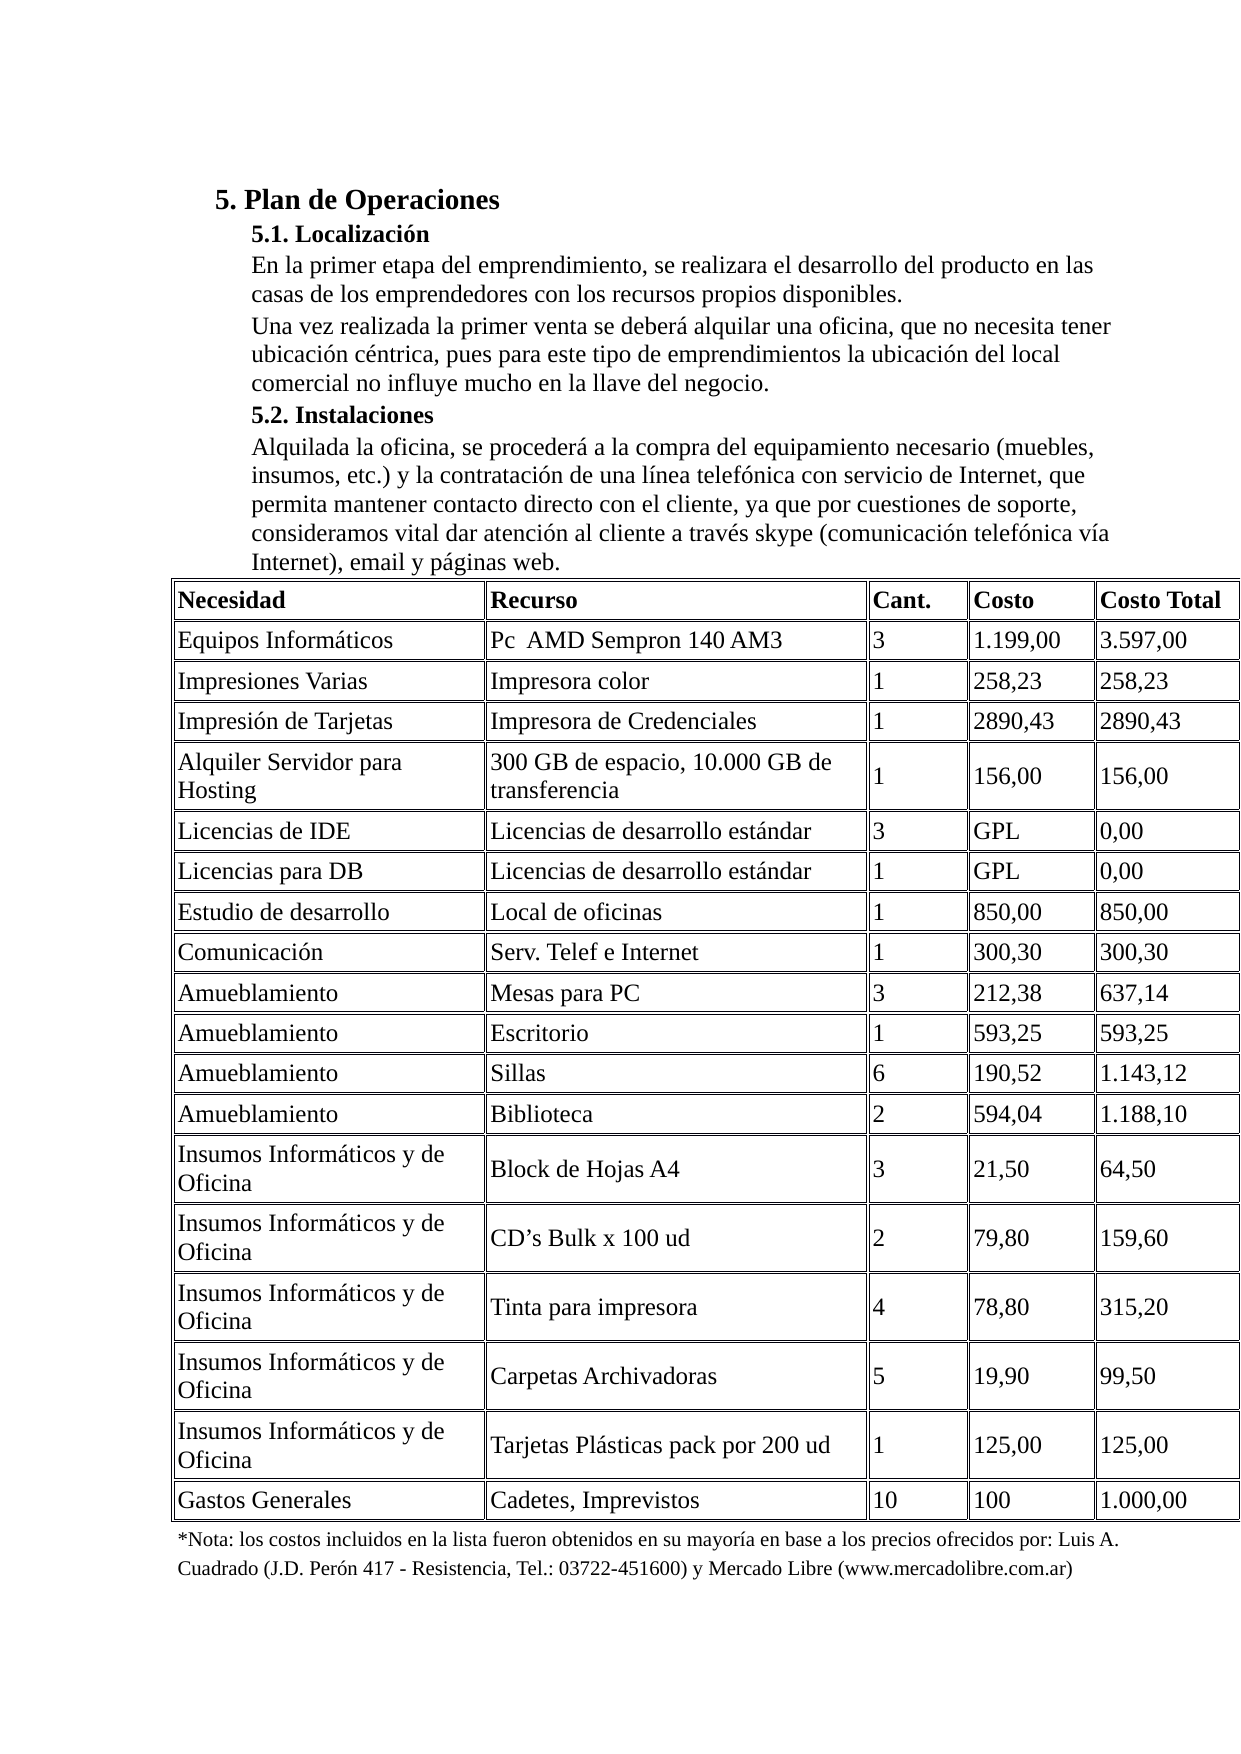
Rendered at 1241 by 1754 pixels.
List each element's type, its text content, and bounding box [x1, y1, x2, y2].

table_cell Insumos Informáticos y de Oficina [175, 1274, 484, 1340]
table_cell Serv. Telef e Internet [487, 934, 866, 971]
table_cell Impresora color [487, 662, 866, 699]
table_cell Insumos Informáticos y de Oficina [175, 1412, 484, 1478]
table_cell Amueblamiento [175, 1015, 484, 1052]
table_cell 79,80 [970, 1205, 1094, 1271]
table_cell 3 [870, 622, 967, 659]
table_cell 300,30 [1097, 934, 1239, 971]
table_cell 3.597,00 [1097, 622, 1239, 659]
table_cell Impresora de Credenciales [487, 703, 866, 740]
table_cell GPL [970, 853, 1094, 890]
table_cell 258,23 [1097, 662, 1239, 699]
table_cell GPL [970, 812, 1094, 849]
table_header Costo Total [1097, 582, 1239, 619]
table_cell 156,00 [1097, 743, 1239, 809]
table_cell 64,50 [1097, 1136, 1239, 1202]
table_cell Estudio de desarrollo [175, 893, 484, 930]
table_cell 159,60 [1097, 1205, 1239, 1271]
table_cell 19,90 [970, 1343, 1094, 1409]
table_cell 593,25 [1097, 1015, 1239, 1052]
table_cell 0,00 [1097, 812, 1239, 849]
table_cell 125,00 [970, 1412, 1094, 1478]
table_cell 156,00 [970, 743, 1094, 809]
table_cell Gastos Generales [175, 1482, 484, 1519]
text 5.1. Localización [177, 219, 1122, 247]
table_cell 1.199,00 [970, 622, 1094, 659]
table_cell Amueblamiento [175, 974, 484, 1011]
table_cell 0,00 [1097, 853, 1239, 890]
table_cell 3 [870, 812, 967, 849]
table_cell 125,00 [1097, 1412, 1239, 1478]
text 5.2. Instalaciones [177, 400, 1122, 429]
table_cell 315,20 [1097, 1274, 1239, 1340]
table_cell 10 [870, 1482, 967, 1519]
table_cell Licencias de desarrollo estándar [487, 812, 866, 849]
table_cell 78,80 [970, 1274, 1094, 1340]
table_cell Tinta para impresora [487, 1274, 866, 1340]
table_cell 258,23 [970, 662, 1094, 699]
table_cell 212,38 [970, 974, 1094, 1011]
table_cell Equipos Informáticos [175, 622, 484, 659]
table_cell 1.000,00 [1097, 1482, 1239, 1519]
table_cell 1.188,10 [1097, 1095, 1239, 1132]
table_cell 5 [870, 1343, 967, 1409]
text 5. Plan de Operaciones [215, 182, 1122, 216]
table_cell Licencias de IDE [175, 812, 484, 849]
table_cell 593,25 [970, 1015, 1094, 1052]
table_cell Mesas para PC [487, 974, 866, 1011]
table_header Recurso [487, 582, 866, 619]
table_cell Block de Hojas A4 [487, 1136, 866, 1202]
table_cell 1 [870, 893, 967, 930]
table_cell Escritorio [487, 1015, 866, 1052]
table_cell 1 [870, 934, 967, 971]
table_cell Insumos Informáticos y de Oficina [175, 1136, 484, 1202]
table_cell 300 GB de espacio, 10.000 GB de transferencia [487, 743, 866, 809]
table_header Cant. [870, 582, 967, 619]
table_cell Tarjetas Plásticas pack por 200 ud [487, 1412, 866, 1478]
table_cell 3 [870, 974, 967, 1011]
table_cell 300,30 [970, 934, 1094, 971]
table_cell 6 [870, 1055, 967, 1092]
table_cell Amueblamiento [175, 1055, 484, 1092]
text Alquilada la oficina, se procederá a la compra del equipamiento necesario (muebles, insumos, etc.) y la contratación de una línea telefónica con servicio de Internet, que permita mantener contacto directo con el cliente, ya que por cuestiones de soporte, consideramos vital dar atención al cliente a través skype (comunicación telefónica vía Internet), email y páginas web. [251, 432, 1122, 575]
table_header Costo [970, 582, 1094, 619]
table_cell Impresión de Tarjetas [175, 703, 484, 740]
table_cell 1 [870, 1015, 967, 1052]
text En la primer etapa del emprendimiento, se realizara el desarrollo del producto en las casas de los emprendedores con los recursos propios disponibles. [251, 250, 1122, 308]
table_cell 1 [870, 703, 967, 740]
table_cell Licencias para DB [175, 853, 484, 890]
table_cell Biblioteca [487, 1095, 866, 1132]
table_cell 594,04 [970, 1095, 1094, 1132]
table_cell 21,50 [970, 1136, 1094, 1202]
table_cell 2890,43 [970, 703, 1094, 740]
table_cell Licencias de desarrollo estándar [487, 853, 866, 890]
table_cell CD’s Bulk x 100 ud [487, 1205, 866, 1271]
table_cell Insumos Informáticos y de Oficina [175, 1343, 484, 1409]
table_header Necesidad [175, 582, 484, 619]
table_cell 4 [870, 1274, 967, 1340]
table_cell 100 [970, 1482, 1094, 1519]
table_cell Pc AMD Sempron 140 AM3 [487, 622, 866, 659]
table_cell Amueblamiento [175, 1095, 484, 1132]
table_cell 190,52 [970, 1055, 1094, 1092]
table_cell Alquiler Servidor para Hosting [175, 743, 484, 809]
table_cell 1 [870, 662, 967, 699]
table_cell 99,50 [1097, 1343, 1239, 1409]
table_cell Insumos Informáticos y de Oficina [175, 1205, 484, 1271]
table_cell 1 [870, 743, 967, 809]
table_cell Cadetes, Imprevistos [487, 1482, 866, 1519]
table_cell 850,00 [970, 893, 1094, 930]
table_cell 637,14 [1097, 974, 1239, 1011]
table_cell Sillas [487, 1055, 866, 1092]
table_cell Comunicación [175, 934, 484, 971]
text *Nota: los costos incluidos en la lista fueron obtenidos en su mayoría en base a los precios ofrecidos por: Luis A. Cuadrado (J.D. Perón 417 - Resistencia, Tel.: 03722-451600) y Mercado Libre (www.mercadolibre.com.ar) [177, 1522, 1122, 1580]
table_cell 1.143,12 [1097, 1055, 1239, 1092]
table_cell 2 [870, 1205, 967, 1271]
table_cell 3 [870, 1136, 967, 1202]
table_cell 1 [870, 853, 967, 890]
text Una vez realizada la primer venta se deberá alquilar una oficina, que no necesita tener ubicación céntrica, pues para este tipo de emprendimientos la ubicación del local comercial no influye mucho en la llave del negocio. [251, 311, 1122, 397]
table_cell 2 [870, 1095, 967, 1132]
table_cell Carpetas Archivadoras [487, 1343, 866, 1409]
table_cell Impresiones Varias [175, 662, 484, 699]
table_cell 2890,43 [1097, 703, 1239, 740]
table_cell Local de oficinas [487, 893, 866, 930]
table_cell 1 [870, 1412, 967, 1478]
table_cell 850,00 [1097, 893, 1239, 930]
